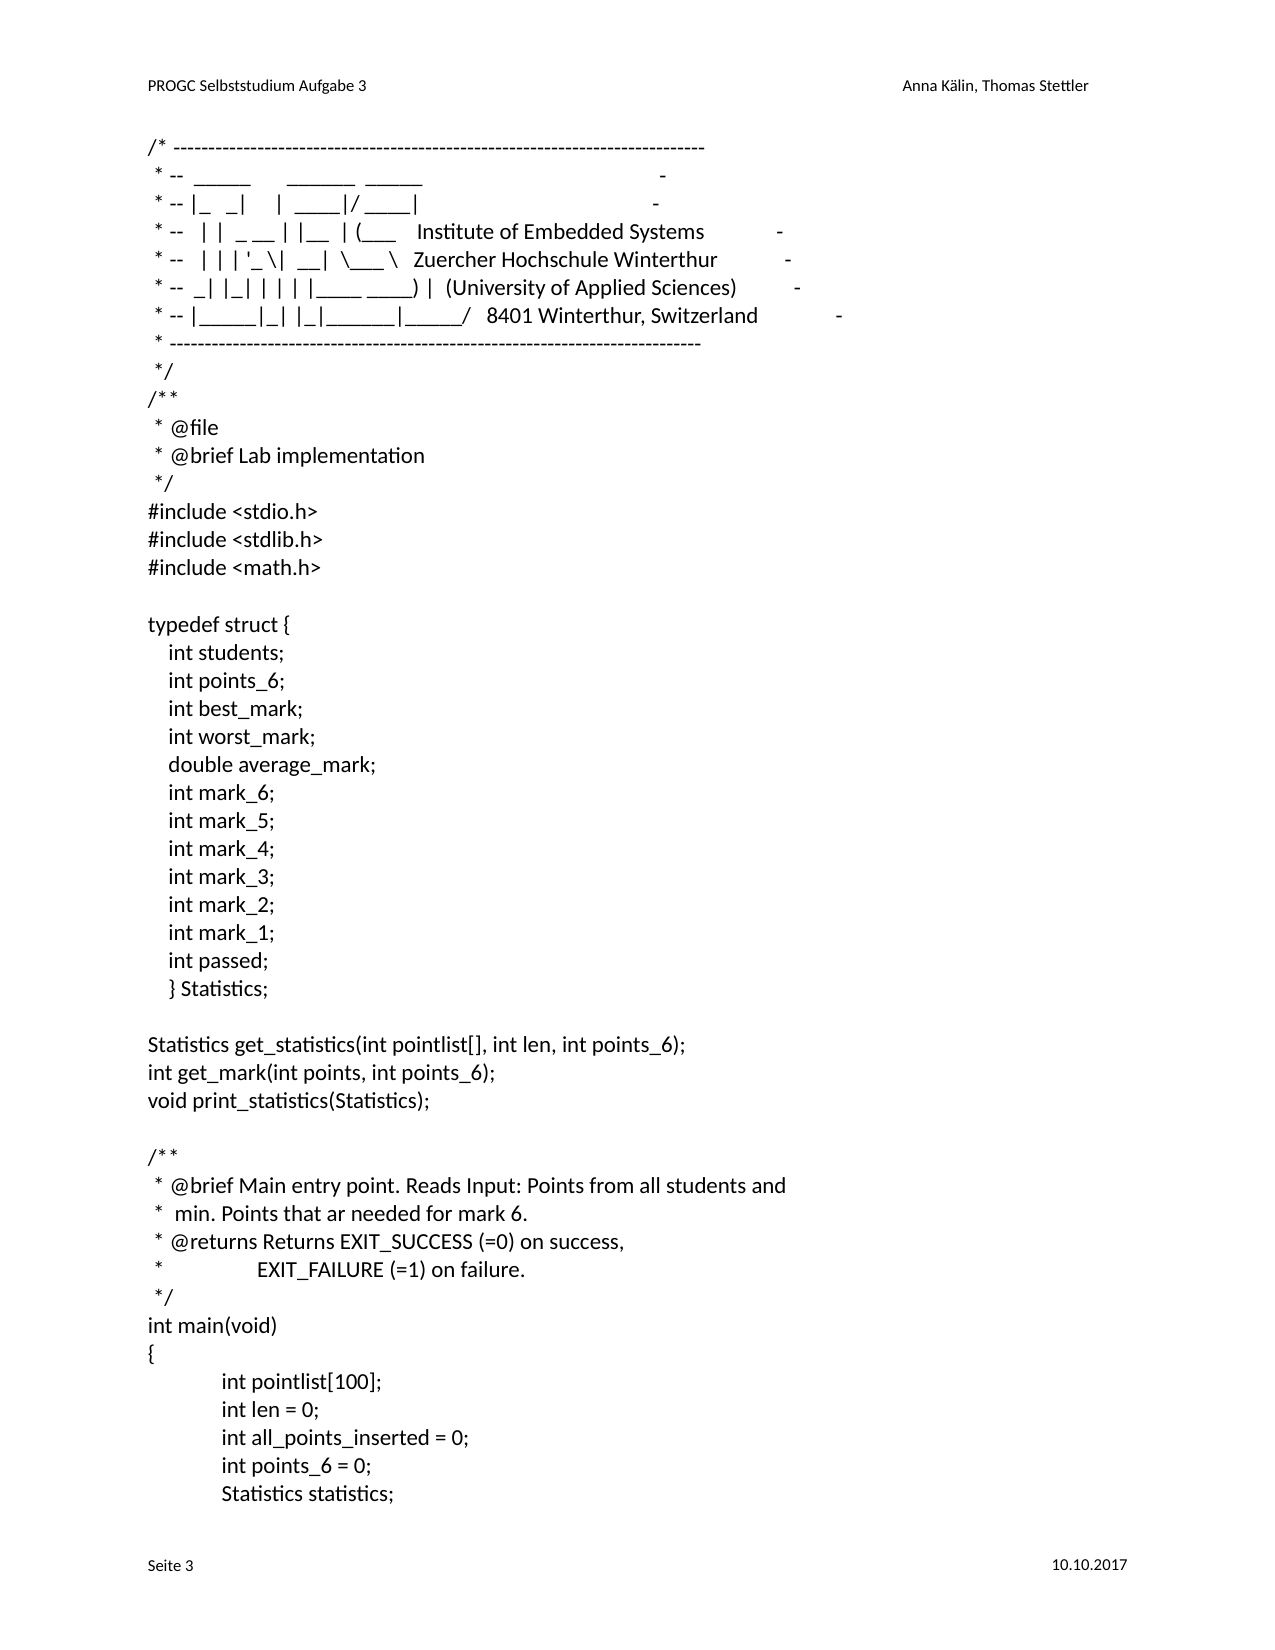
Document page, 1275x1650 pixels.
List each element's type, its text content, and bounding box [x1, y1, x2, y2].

text /** [148, 1143, 1127, 1171]
text int mark_5; [148, 806, 1127, 834]
text * -- |_____|_| |_|______|_____/ 8401 Winterthur, Switzerland - [148, 301, 1127, 329]
text * @brief Main entry point. Reads Input: Points from all students and [148, 1171, 1127, 1199]
text #include <math.h> [148, 553, 1127, 581]
text */ [148, 357, 1127, 385]
text * @brief Lab implementation [148, 441, 1127, 469]
text { [148, 1339, 1127, 1367]
text int get_mark(int points, int points_6); [148, 1058, 1127, 1086]
text */ [148, 469, 1127, 497]
text int passed; [148, 946, 1127, 974]
text double average_mark; [148, 750, 1127, 778]
text int pointlist[100]; [148, 1367, 1127, 1395]
text int mark_2; [148, 890, 1127, 918]
text * EXIT_FAILURE (=1) on failure. [148, 1255, 1127, 1283]
text void print_statistics(Statistics); [148, 1086, 1127, 1114]
text * @file [148, 413, 1127, 441]
text /** [148, 385, 1127, 413]
text int points_6; [148, 666, 1127, 694]
text * -- | | | '_ \| __| \___ \ Zuercher Hochschule Winterthur - [148, 245, 1127, 273]
text int best_mark; [148, 694, 1127, 722]
text typedef struct { [148, 610, 1127, 638]
text int main(void) [148, 1311, 1127, 1339]
text int mark_3; [148, 862, 1127, 890]
text * -- | | _ __ | |__ | (___ Institute of Embedded Systems - [148, 217, 1127, 245]
text int students; [148, 638, 1127, 666]
text */ [148, 1283, 1127, 1311]
text int all_points_inserted = 0; [148, 1423, 1127, 1451]
text int mark_6; [148, 778, 1127, 806]
text * ---------------------------------------------------------------------------- [148, 329, 1127, 357]
text Statistics get_statistics(int pointlist[], int len, int points_6); [148, 1030, 1127, 1058]
text * -- |_ _| | ____|/ ____| - [148, 189, 1127, 217]
text #include <stdlib.h> [148, 525, 1127, 553]
text * -- _| |_| | | | |____ ____) | (University of Applied Sciences) - [148, 273, 1127, 301]
text * -- _____ ______ _____ - [148, 161, 1127, 189]
text * min. Points that ar needed for mark 6. [148, 1199, 1127, 1227]
text /* ---------------------------------------------------------------------------- [148, 133, 1127, 161]
text int mark_4; [148, 834, 1127, 862]
text * @returns Returns EXIT_SUCCESS (=0) on success, [148, 1227, 1127, 1255]
text int mark_1; [148, 918, 1127, 946]
text } Statistics; [148, 974, 1127, 1002]
text #include <stdio.h> [148, 497, 1127, 525]
text int worst_mark; [148, 722, 1127, 750]
text int points_6 = 0; [148, 1451, 1127, 1479]
text Statistics statistics; [148, 1479, 1127, 1507]
text int len = 0; [148, 1395, 1127, 1423]
